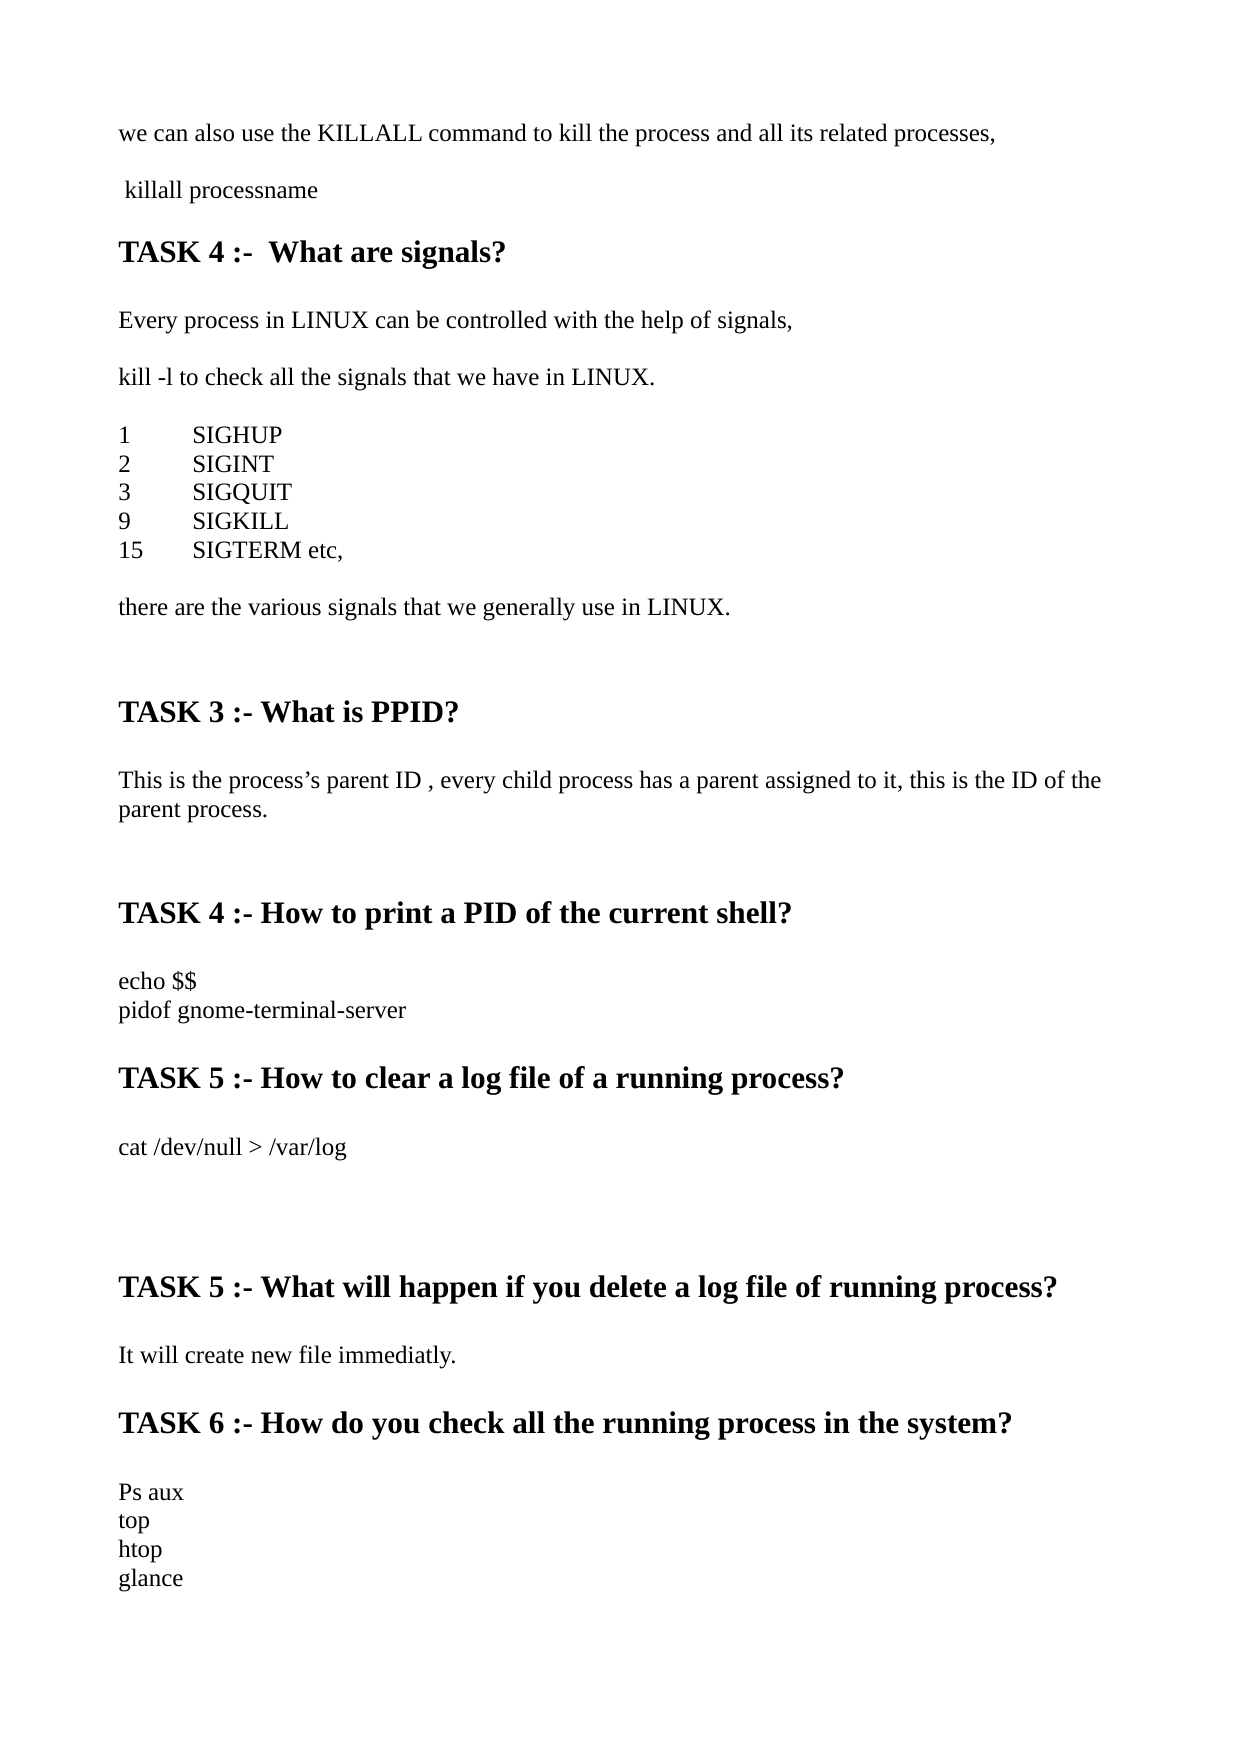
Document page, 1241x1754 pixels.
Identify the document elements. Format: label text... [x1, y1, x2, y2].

text cat /dev/null > /var/log [118, 1132, 1122, 1160]
text Ps aux [118, 1477, 1122, 1505]
text top [118, 1505, 1122, 1534]
text This is the process’s parent ID , every child process has a parent assigned to it, this is the ID of the parent process. [118, 765, 1122, 822]
text TASK 5 :- How to clear a log file of a running process? [118, 1060, 1122, 1096]
text kill -l to check all the signals that we have in LINUX. [118, 362, 1122, 391]
text It will create new file immediatly. [118, 1340, 1122, 1369]
text pidof gnome-terminal-server [118, 995, 1122, 1024]
text 9 SIGKILL [118, 506, 1122, 535]
text we can also use the KILLALL command to kill the process and all its related processes, [118, 118, 1122, 147]
text echo $$ [118, 966, 1122, 995]
text TASK 3 :- What is PPID? [118, 693, 1122, 729]
text TASK 4 :- How to print a PID of the current shell? [118, 894, 1122, 930]
text 3 SIGQUIT [118, 477, 1122, 506]
text 1 SIGHUP [118, 420, 1122, 449]
text TASK 5 :- What will happen if you delete a log file of running process? [118, 1268, 1122, 1304]
text TASK 6 :- How do you check all the running process in the system? [118, 1405, 1122, 1441]
text killall processname [118, 176, 1122, 204]
text there are the various signals that we generally use in LINUX. [118, 592, 1122, 621]
text 2 SIGINT [118, 449, 1122, 477]
text TASK 4 :- What are signals? [118, 233, 1122, 269]
text glance [118, 1563, 1122, 1592]
text Every process in LINUX can be controlled with the help of signals, [118, 305, 1122, 334]
text htop [118, 1534, 1122, 1563]
text 15 SIGTERM etc, [118, 535, 1122, 564]
